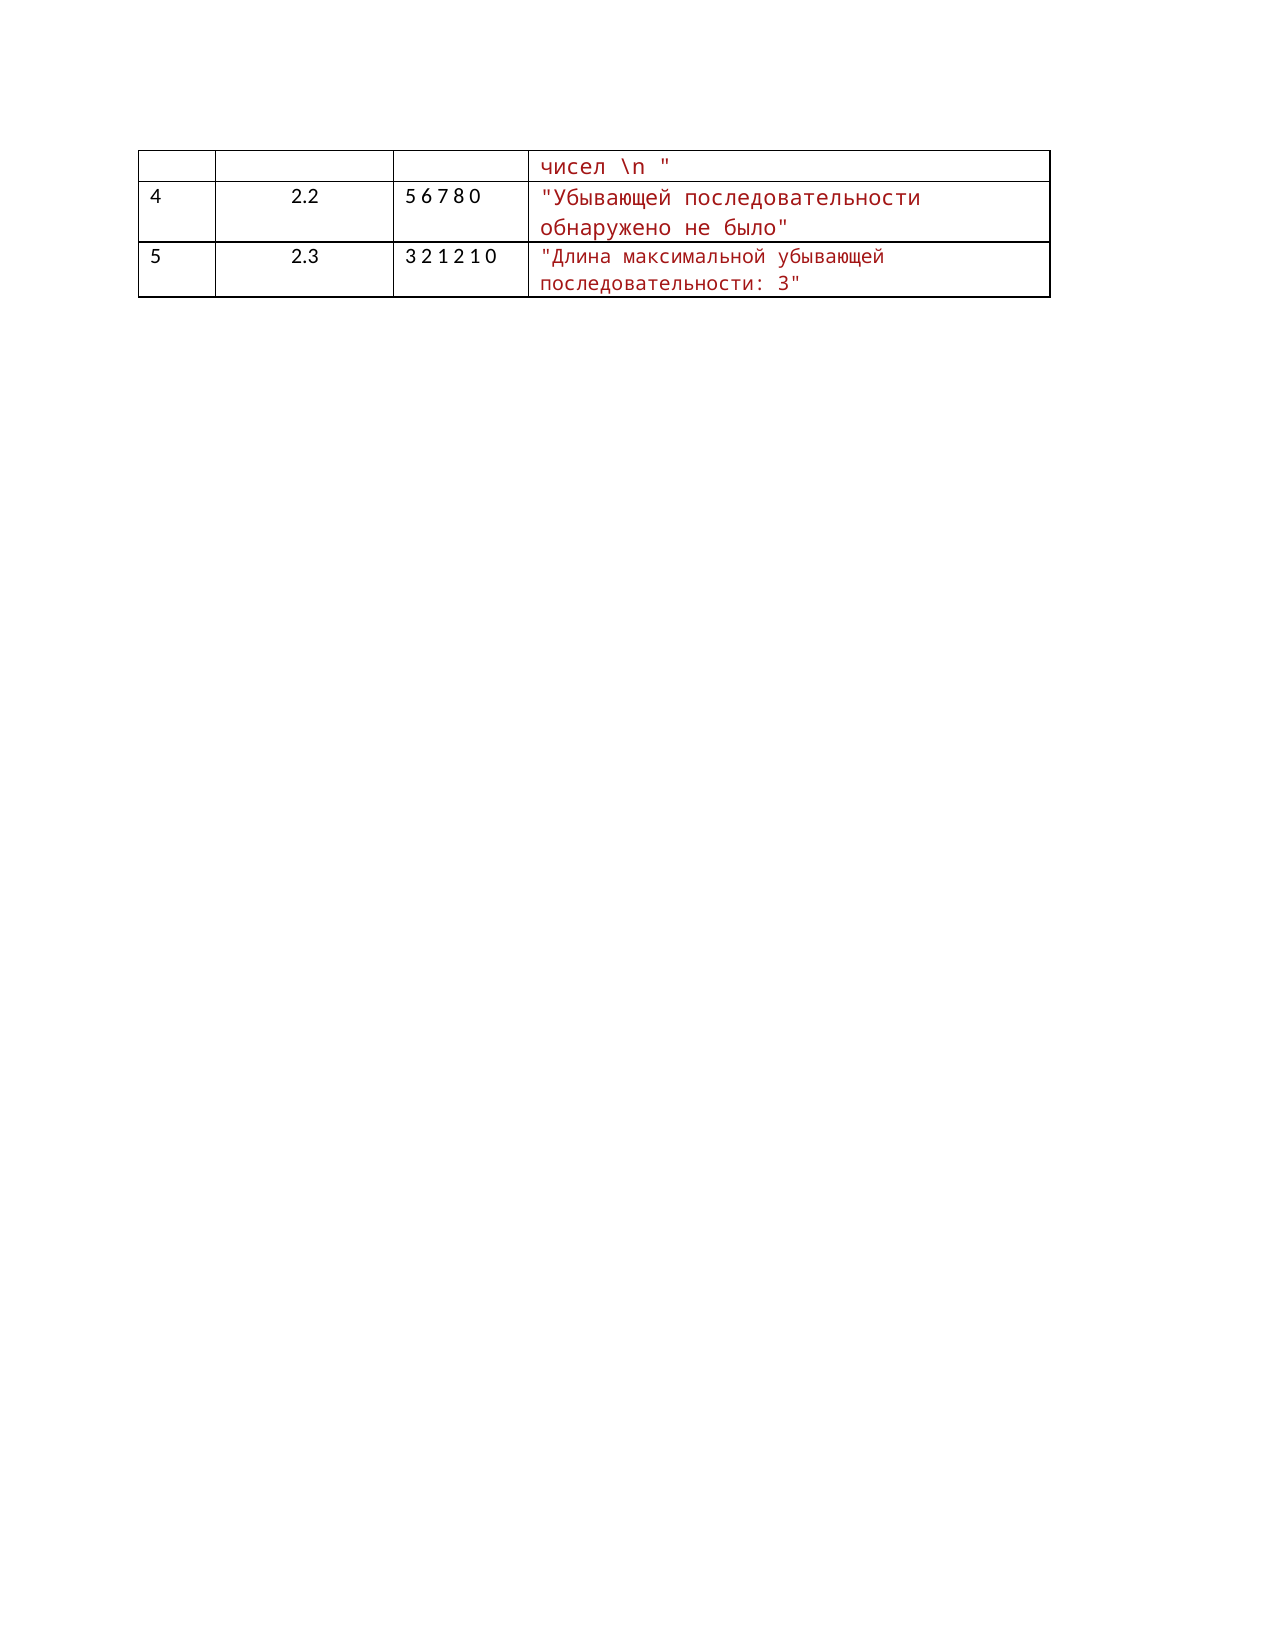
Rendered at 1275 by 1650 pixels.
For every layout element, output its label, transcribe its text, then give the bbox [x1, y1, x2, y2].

table_cell [216, 151, 393, 181]
table_cell 4 [139, 182, 215, 241]
table_cell [394, 151, 528, 181]
table_cell 3 2 1 2 1 0 [394, 243, 528, 296]
table_cell 2.3 [216, 243, 393, 296]
table_cell 5 [139, 243, 215, 296]
table_cell 5 6 7 8 0 [394, 182, 528, 241]
table_cell 2.2 [216, 182, 393, 241]
table_cell [139, 151, 215, 181]
table_cell чисел \n " [529, 151, 1049, 181]
table_cell "Убывающей последовательности обнаружено не было" [529, 182, 1049, 241]
table_cell "Длина максимальной убывающей последовательности: 3" [529, 243, 1049, 296]
